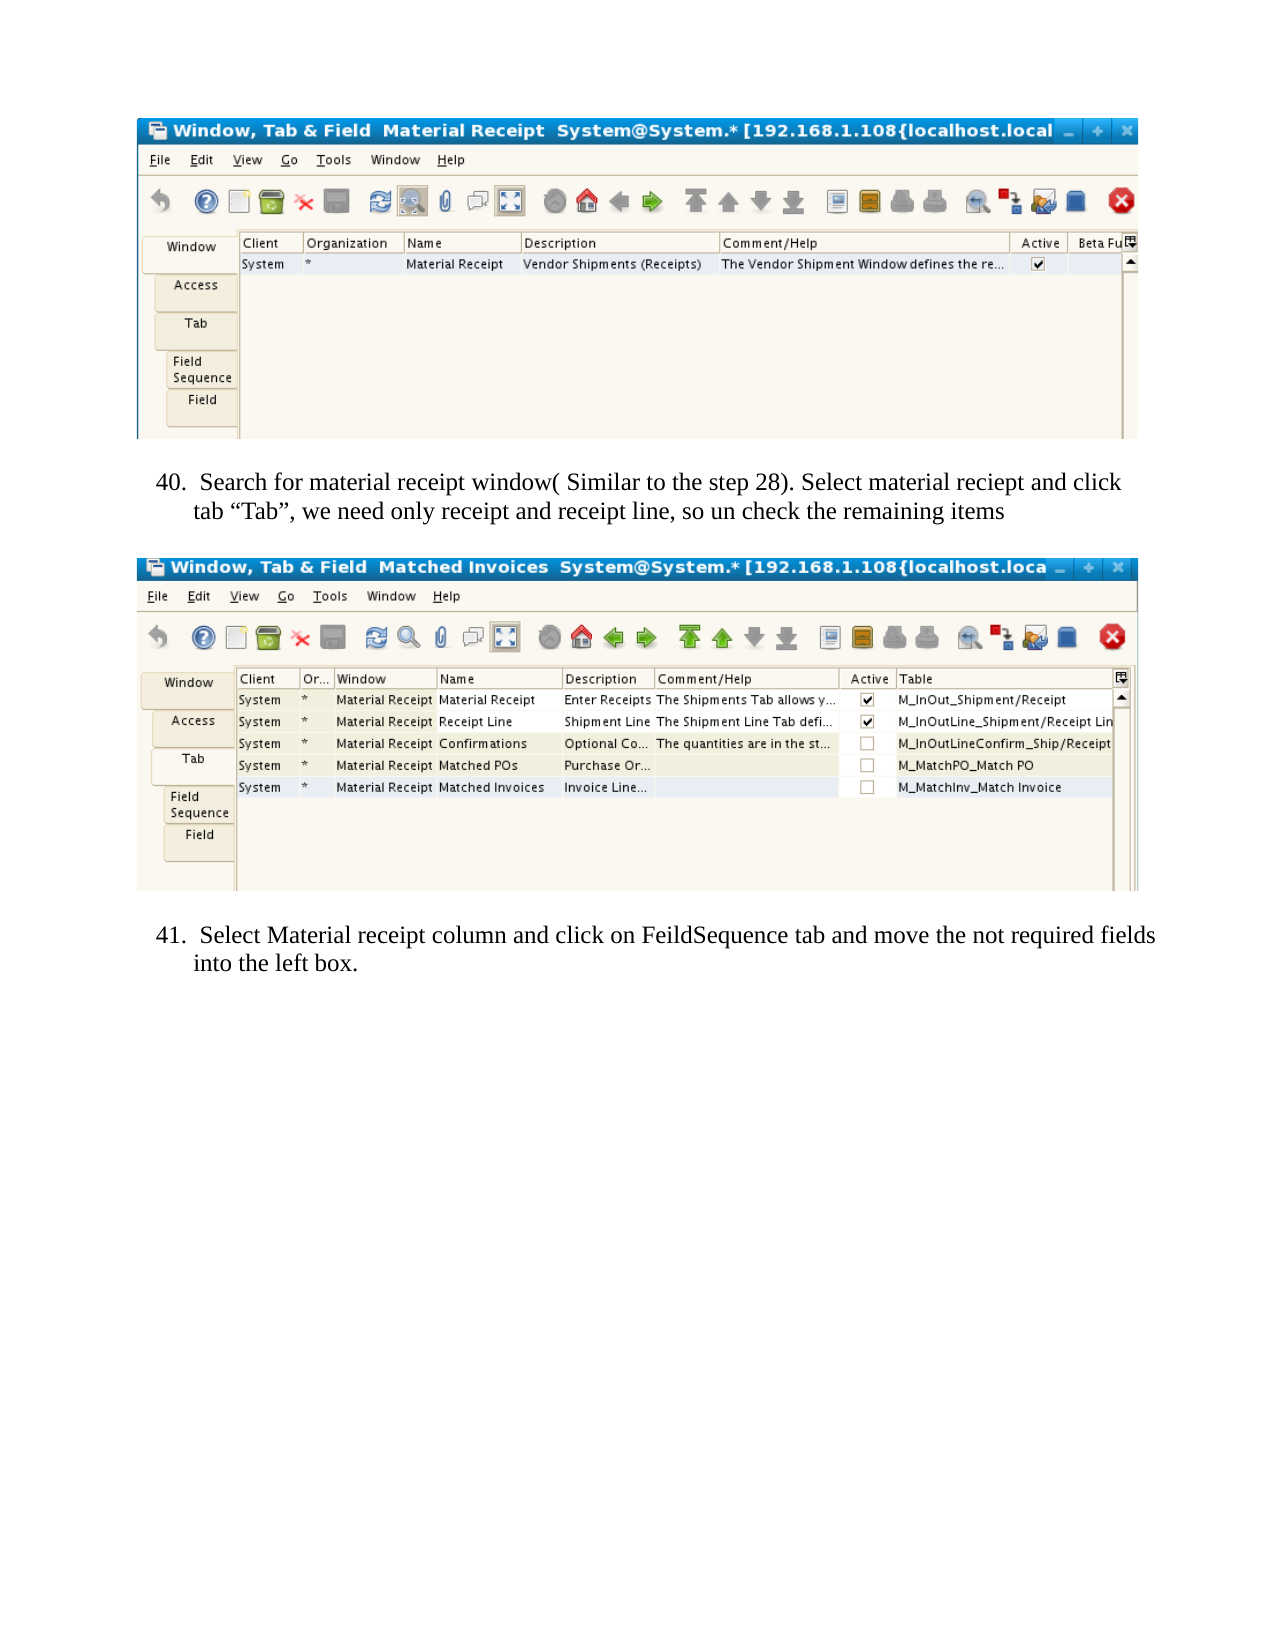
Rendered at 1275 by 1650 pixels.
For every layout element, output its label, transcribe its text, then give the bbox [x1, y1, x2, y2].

list Select Material receipt column and click on FeildSequence tab and move the not required fields into the left box. [156, 920, 1157, 977]
picture [1105, 558, 1131, 572]
picture [1076, 558, 1102, 572]
picture [1113, 118, 1139, 136]
picture [1084, 118, 1111, 136]
picture [136, 558, 1139, 891]
picture [732, 563, 739, 569]
picture [136, 122, 1139, 439]
picture [730, 126, 737, 132]
picture [1055, 118, 1082, 136]
picture [1047, 558, 1073, 572]
list Search for material receipt window( Similar to the step 28). Select material reciept and click tab “Tab”, we need only receipt and receipt line, so un check the remaining items [156, 467, 1157, 525]
